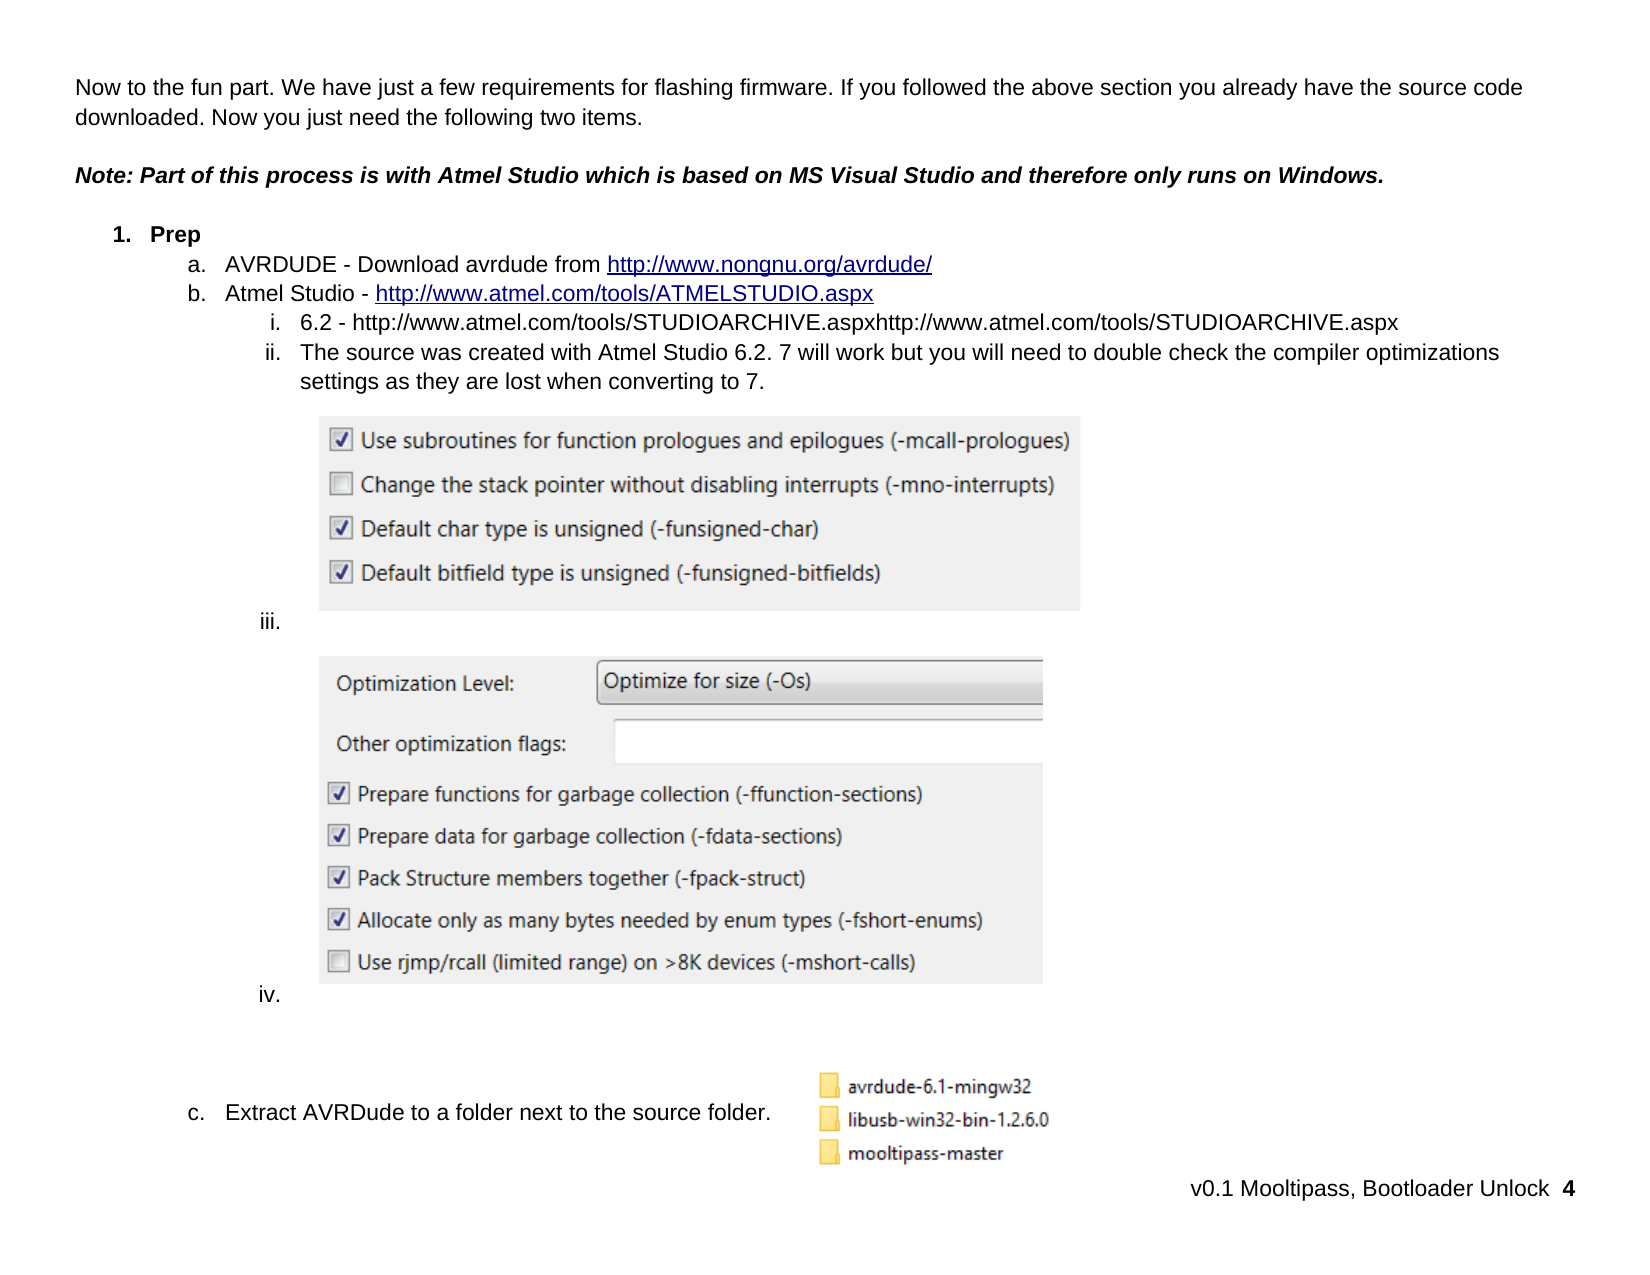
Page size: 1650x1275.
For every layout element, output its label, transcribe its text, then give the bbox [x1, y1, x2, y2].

picture [812, 1065, 1066, 1168]
list Prep [112, 222, 1575, 247]
picture [318, 416, 1081, 611]
picture [318, 656, 1043, 984]
text Note: Part of this process is with Atmel Studio which is based on MS Visual Studio and therefore only runs on Windows. [75, 163, 1575, 189]
text Now to the fun part. We have just a few requirements for flashing firmware. If you followed the above section you already have the source code downloaded. Now you just need the following two items. [75, 75, 1575, 130]
list Atmel Studio - http://www.atmel.com/tools/ATMELSTUDIO.aspx [187, 281, 1575, 306]
list Extract AVRDude to a folder next to the source folder. [187, 1099, 812, 1125]
list The source was created with Atmel Studio 6.2. 7 will work but you will need to double check the compiler optimizations settings as they are lost when converting to 7. [75, 339, 1575, 394]
list [1066, 1099, 1575, 1125]
list AVRDUDE - Download avrdude from http://www.nongnu.org/avrdude/ [187, 251, 1575, 277]
list 6.2 - http://www.atmel.com/tools/STUDIOARCHIVE.aspxhttp://www.atmel.com/tools/STUDIOARCHIVE.aspx [75, 310, 1575, 336]
